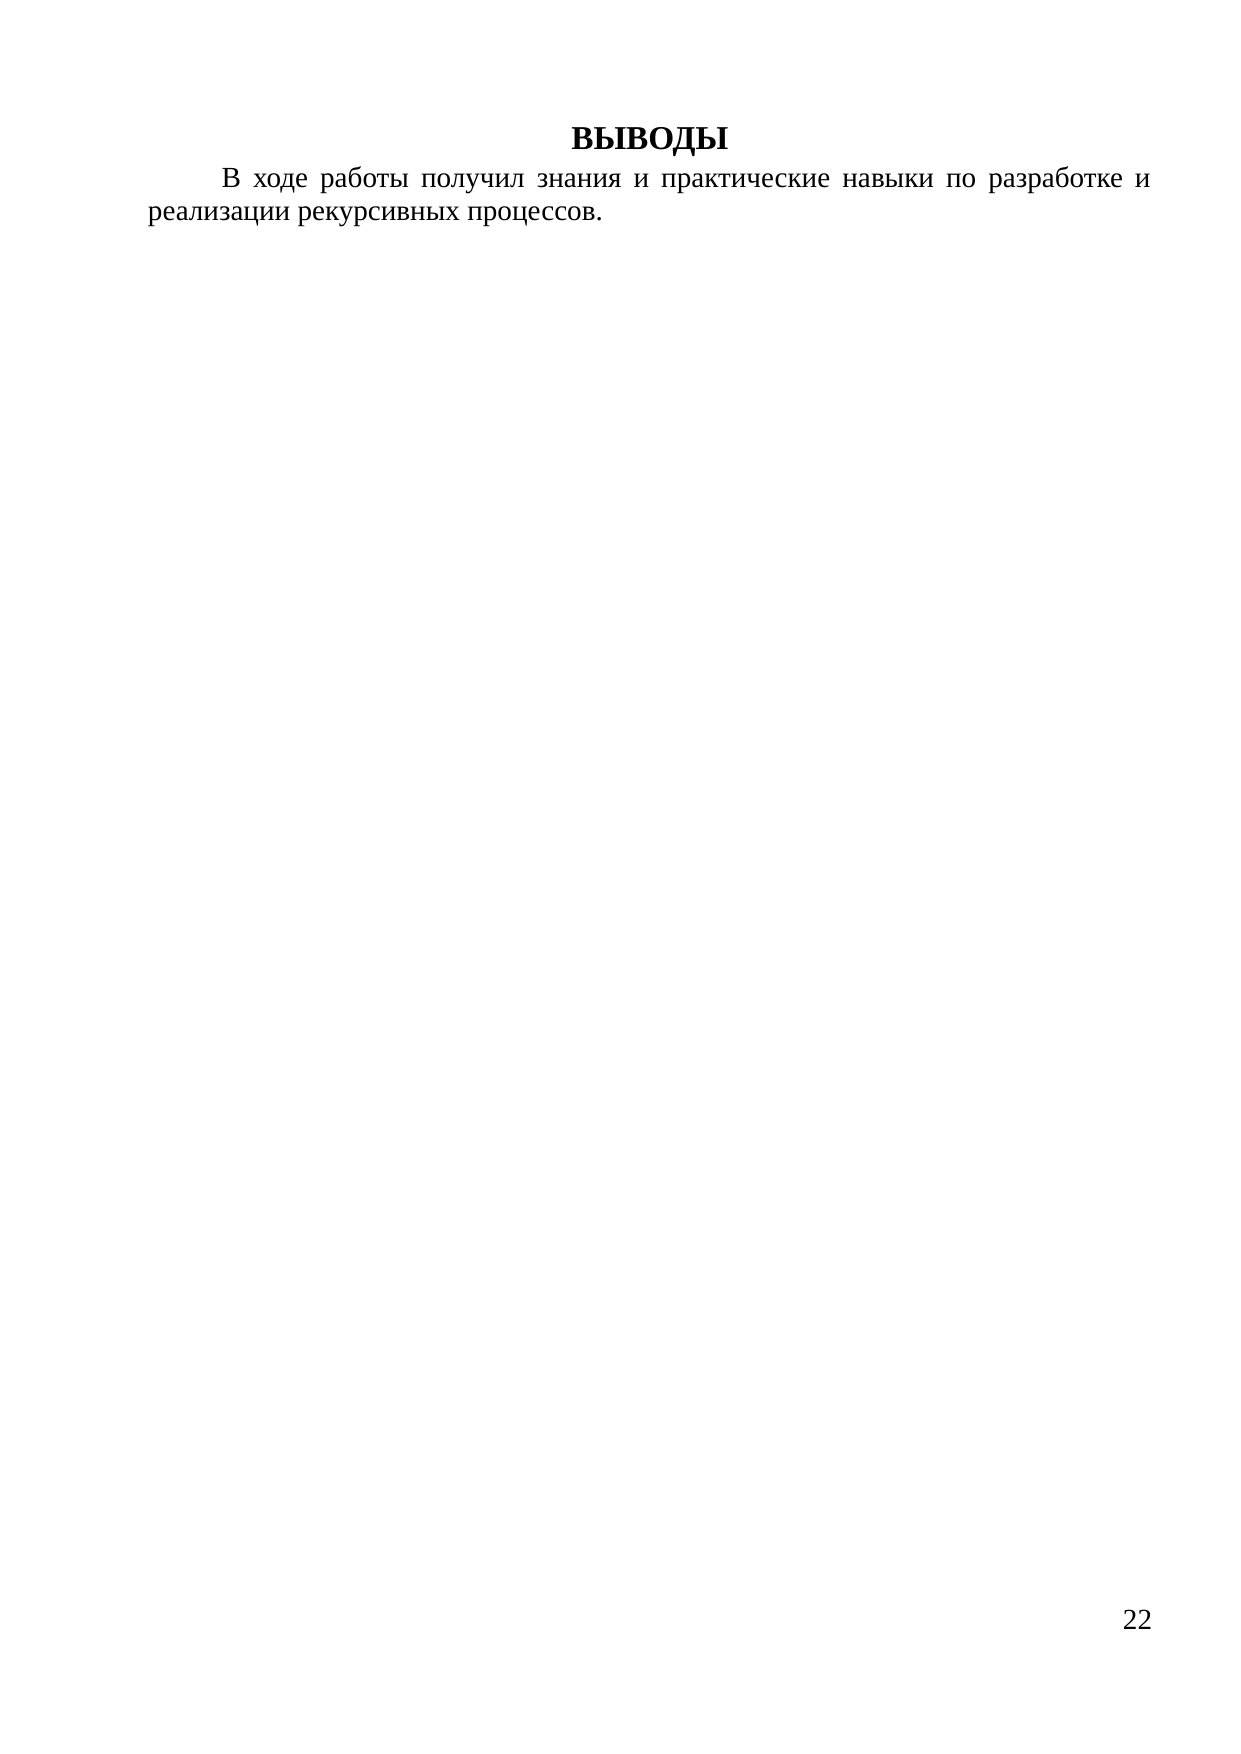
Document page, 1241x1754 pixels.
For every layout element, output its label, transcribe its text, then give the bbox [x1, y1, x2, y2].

subtitle ВЫВОДЫ [148, 118, 1152, 156]
text В ходе работы получил знания и практические навыки по разработке и реализации рекурсивных процессов. [148, 160, 1152, 227]
